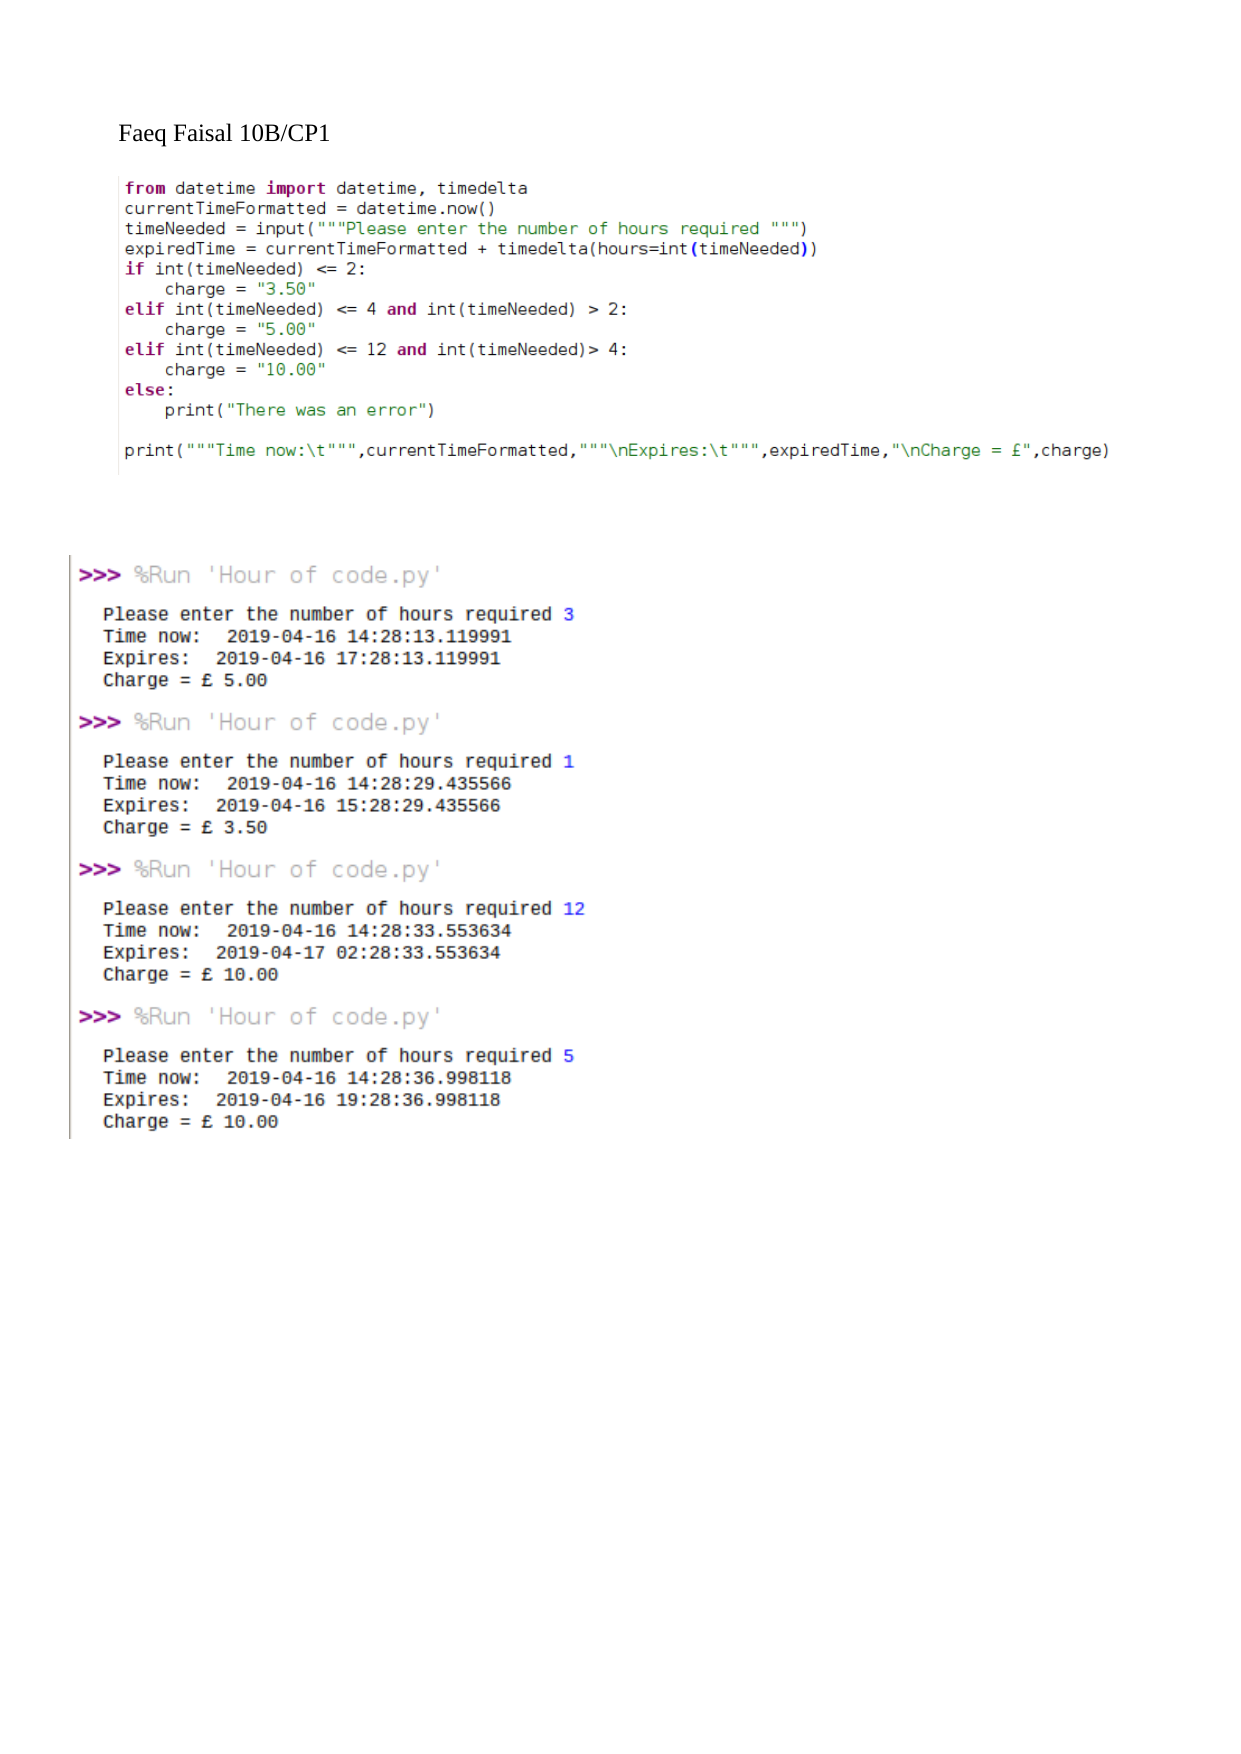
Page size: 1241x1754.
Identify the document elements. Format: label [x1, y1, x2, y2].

picture [69, 555, 601, 1139]
picture [118, 176, 1123, 475]
